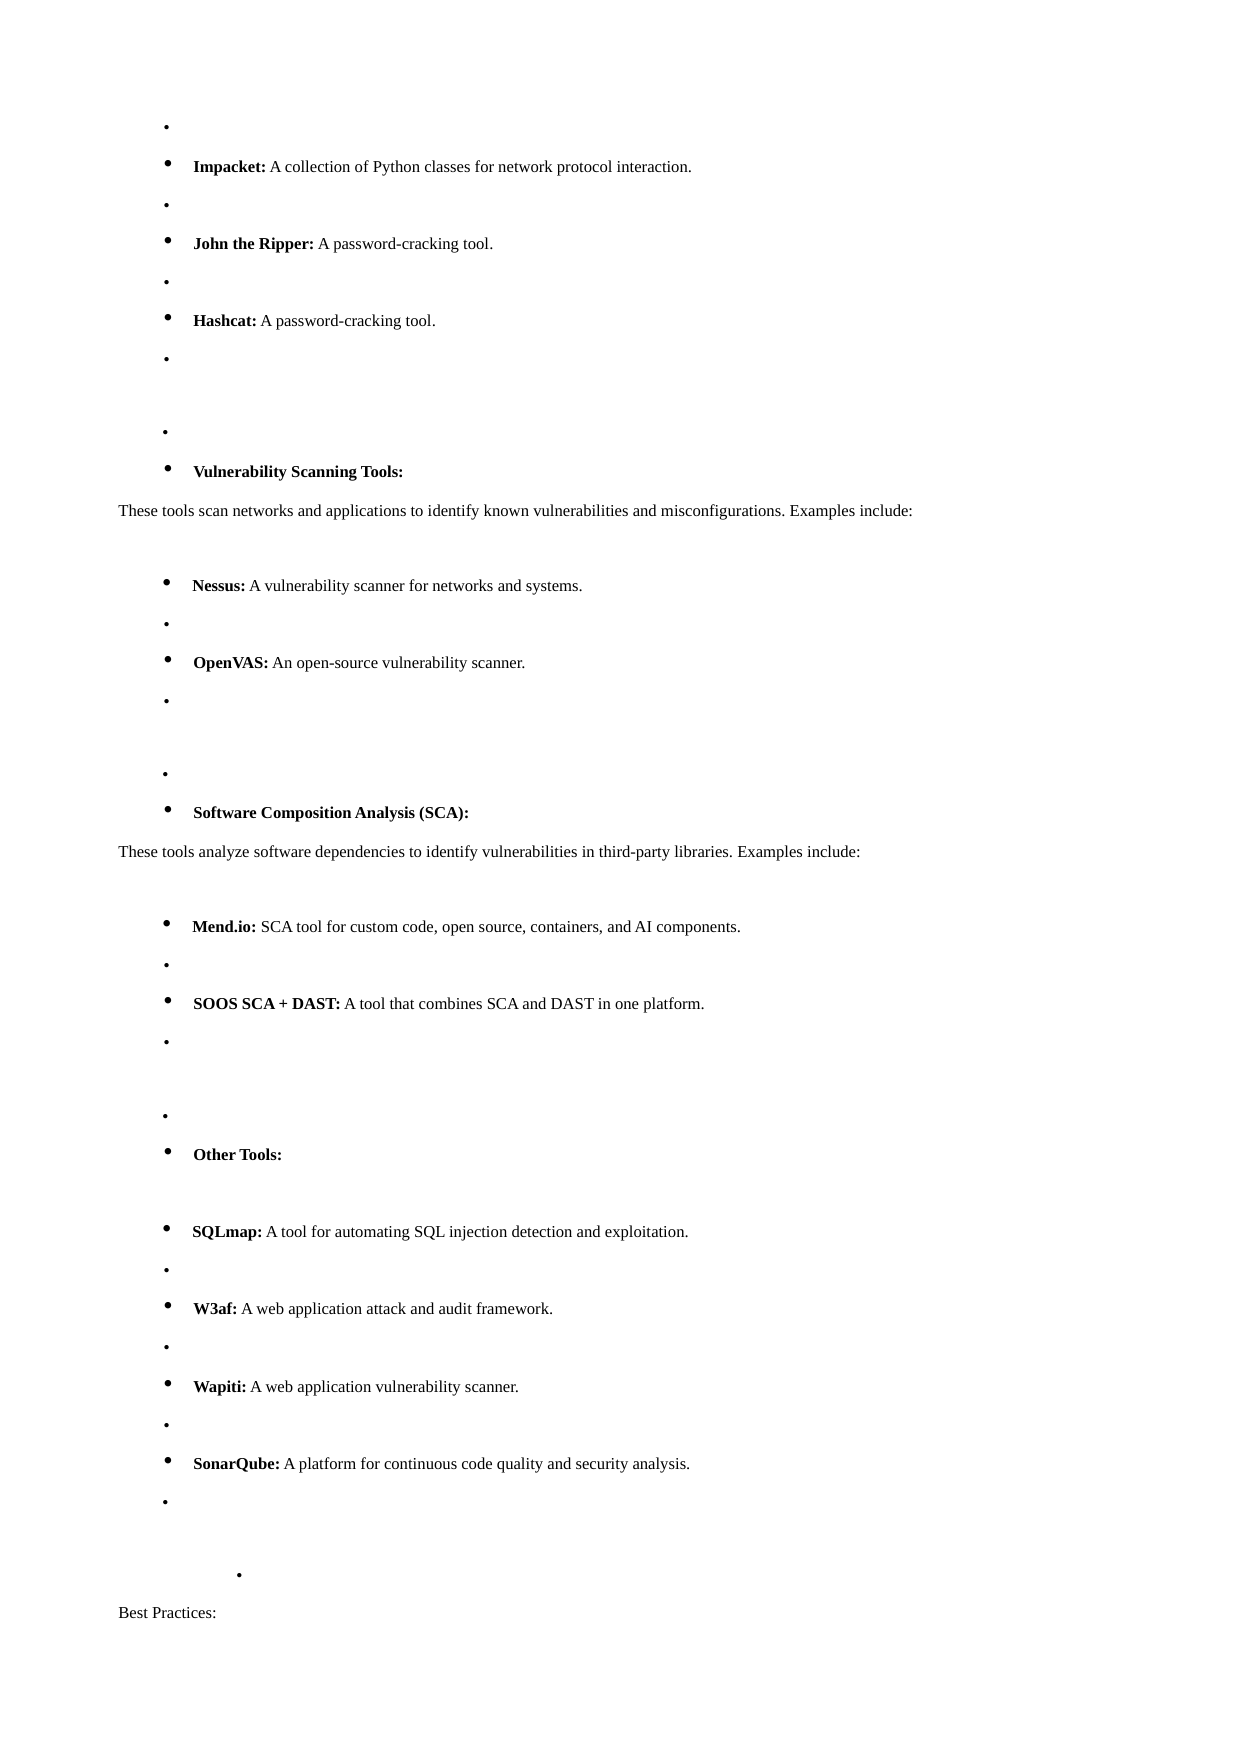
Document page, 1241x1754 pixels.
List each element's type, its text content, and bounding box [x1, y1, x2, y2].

list Impacket: A collection of Python classes for network protocol interaction. [164, 155, 1122, 177]
list John the Ripper: A password-cracking tool. [164, 232, 1122, 255]
list Vulnerability Scanning Tools: [164, 460, 1122, 483]
list Hashcat: A password-cracking tool. [164, 309, 1122, 332]
text Best Practices: [118, 1603, 1122, 1622]
list Nessus: A vulnerability scanner for networks and systems. [162, 574, 1122, 596]
list SOOS SCA + DAST: A tool that combines SCA and DAST in one platform. [164, 992, 1122, 1015]
list SonarQube: A platform for continuous code quality and security analysis. [164, 1452, 1122, 1475]
list OpenVAS: An open-source vulnerability scanner. [164, 651, 1122, 674]
list Wapiti: A web application vulnerability scanner. [164, 1375, 1122, 1397]
list SQLmap: A tool for automating SQL injection detection and exploitation. [162, 1220, 1122, 1243]
list W3af: A web application attack and audit framework. [164, 1297, 1122, 1320]
list Mend.io: SCA tool for custom code, open source, containers, and AI components. [162, 915, 1122, 938]
text These tools scan networks and applications to identify known vulnerabilities and misconfigurations. Examples include: [118, 501, 1122, 520]
text These tools analyze software dependencies to identify vulnerabilities in third-party libraries. Examples include: [118, 842, 1122, 861]
list Software Composition Analysis (SCA): [164, 801, 1122, 824]
list Other Tools: [164, 1143, 1122, 1166]
